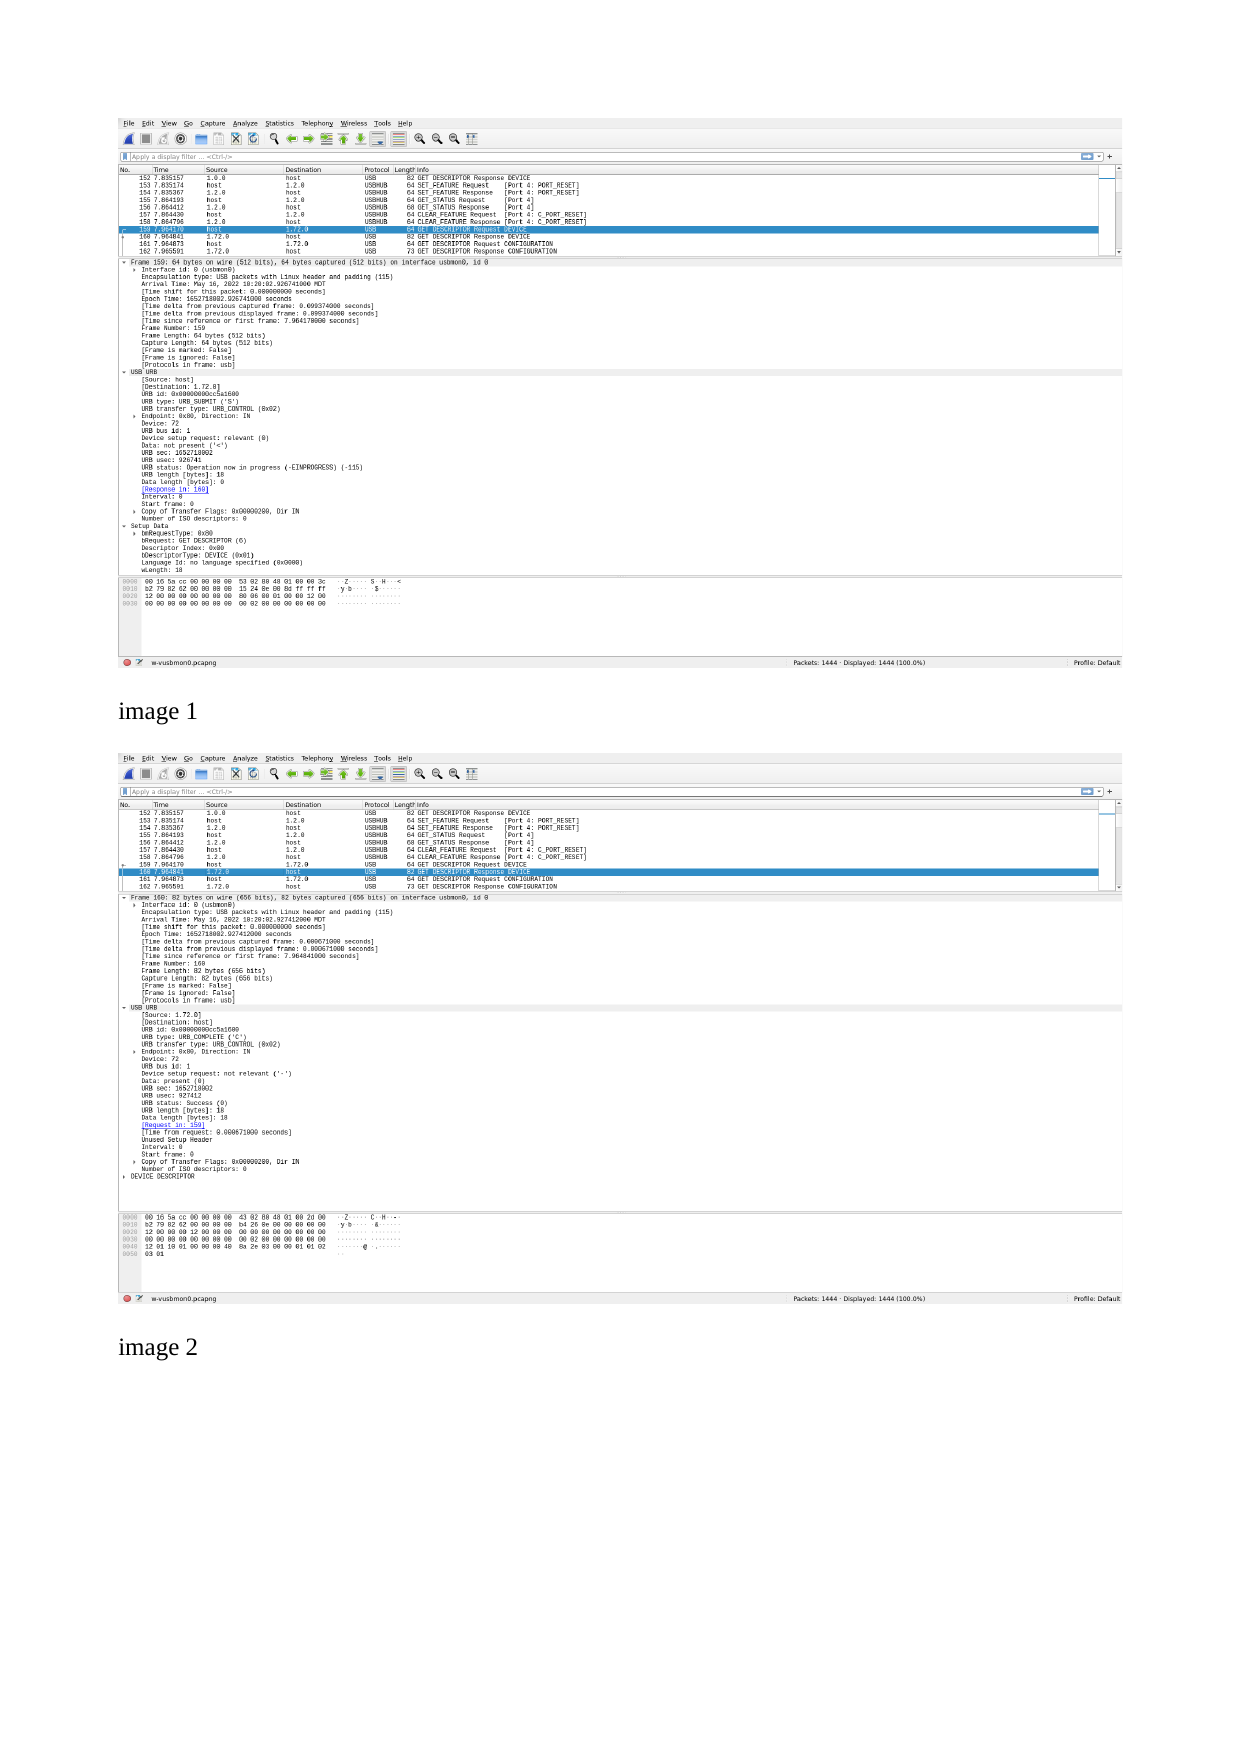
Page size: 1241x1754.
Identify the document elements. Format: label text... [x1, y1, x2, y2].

text image 1 [118, 696, 1122, 725]
text image 2 [118, 1332, 1122, 1361]
picture [118, 118, 1123, 668]
picture [118, 753, 1123, 1304]
